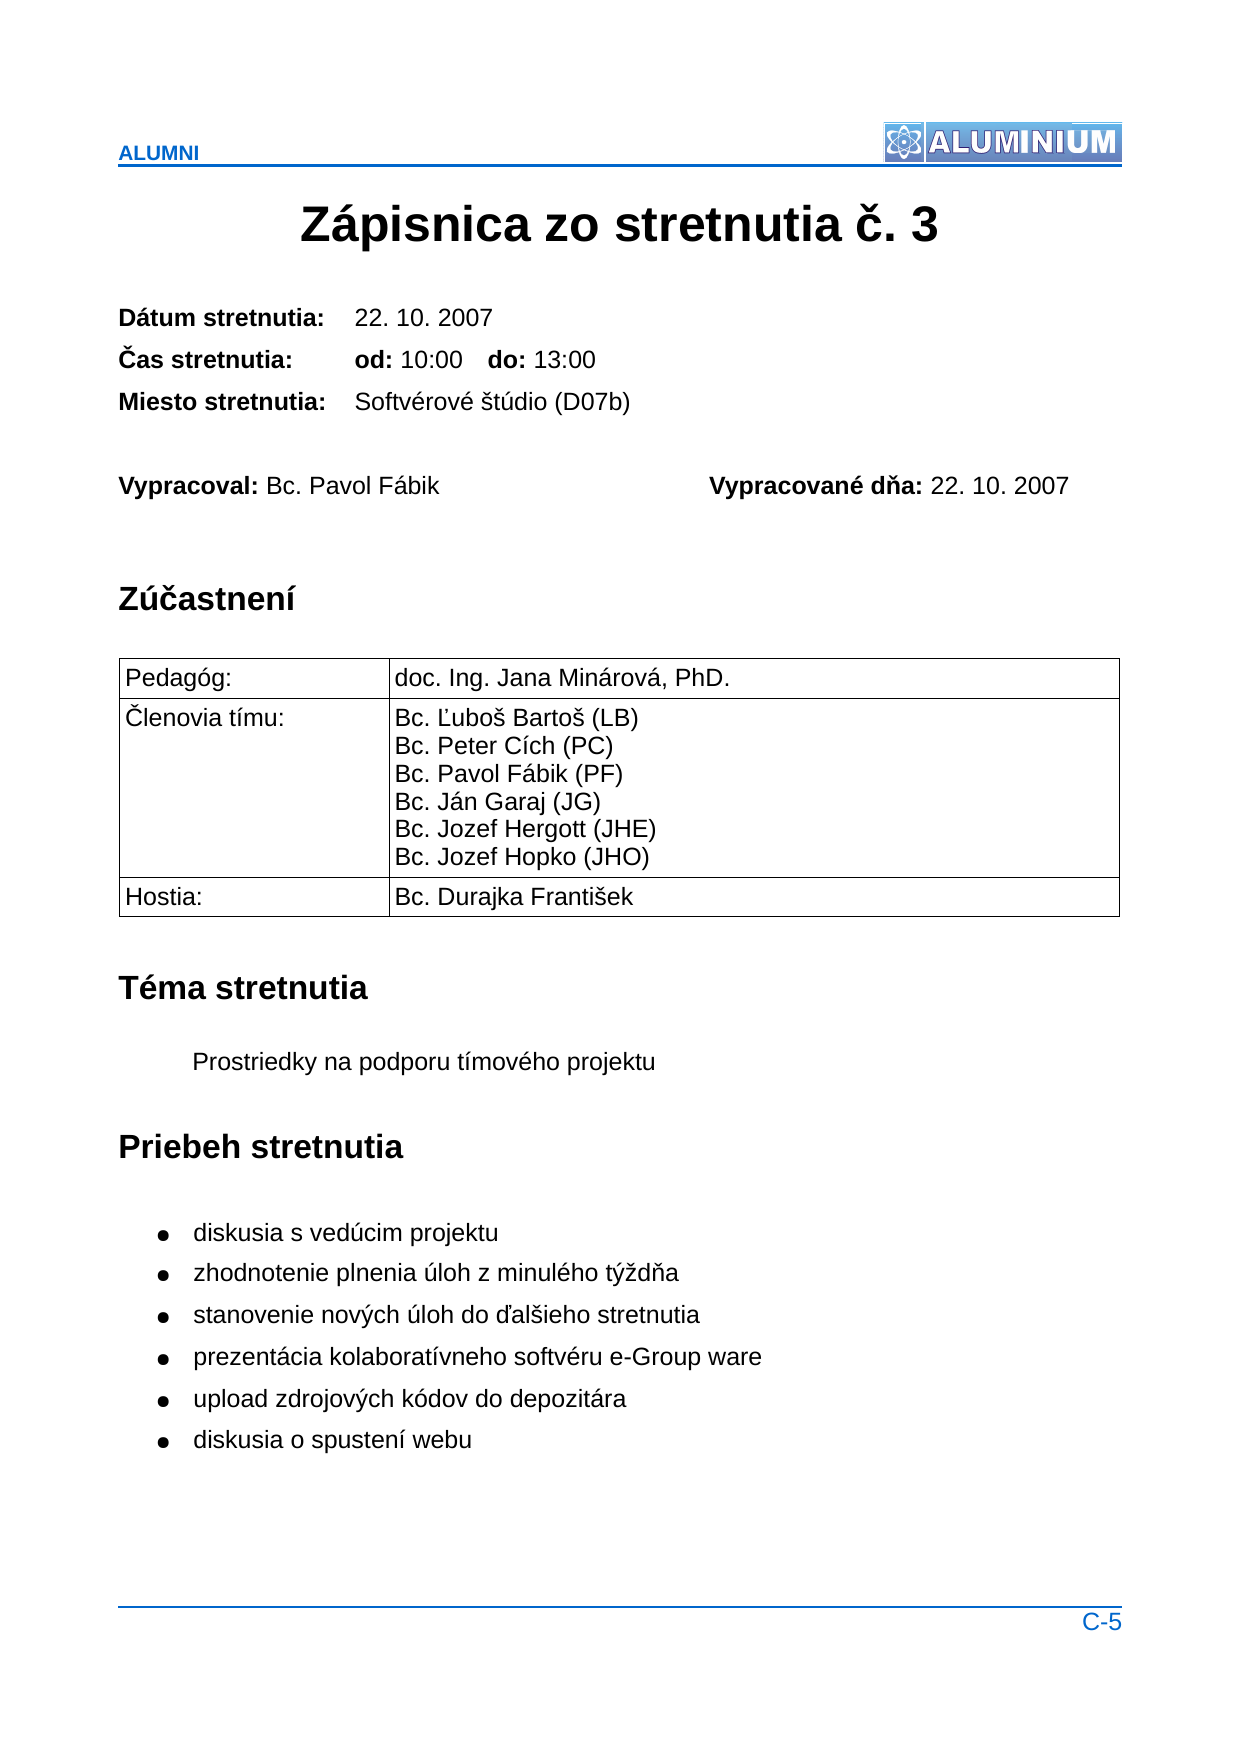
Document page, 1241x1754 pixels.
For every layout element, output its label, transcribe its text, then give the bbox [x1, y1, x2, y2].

table_cell Hostia: [120, 878, 389, 916]
table_cell Bc. Ľuboš Bartoš (LB) Bc. Peter Cích (PC) Bc. Pavol Fábik (PF) Bc. Ján Garaj (JG) Bc. Jozef Hergott (JHE) Bc. Jozef Hopko (JHO) [390, 699, 1119, 877]
list prezentácia kolaboratívneho softvéru e-Group ware [156, 1342, 1122, 1370]
text Prostriedky na podporu tímového projektu [118, 1047, 1122, 1075]
subtitle Priebeh stretnutia [118, 1128, 1122, 1166]
subtitle Zúčastnení [118, 580, 1122, 618]
list upload zdrojových kódov do depozitára [156, 1384, 1122, 1412]
text Vypracoval: Bc. Pavol Fábik Vypracované dňa: 22. 10. 2007 [118, 472, 1122, 499]
table_header Pedagóg: [120, 659, 389, 698]
list zhodnotenie plnenia úloh z minulého týždňa [156, 1259, 1122, 1287]
list stanovenie nových úloh do ďalšieho stretnutia [156, 1301, 1122, 1328]
table_cell Bc. Durajka František [390, 878, 1119, 916]
table_header doc. Ing. Jana Minárová, PhD. [390, 659, 1119, 698]
subtitle Téma stretnutia [118, 969, 1122, 1007]
text Miesto stretnutia: Softvérové štúdio (D07b) [118, 388, 1122, 416]
text Dátum stretnutia: 22. 10. 2007 [118, 304, 1122, 332]
text Čas stretnutia: od: 10:00 do: 13:00 [118, 346, 1122, 374]
text Zápisnica zo stretnutia č. 3 [118, 196, 1122, 252]
list diskusia s vedúcim projektu [156, 1218, 1122, 1246]
list diskusia o spustení webu [156, 1426, 1122, 1454]
table_cell Členovia tímu: [120, 699, 389, 877]
